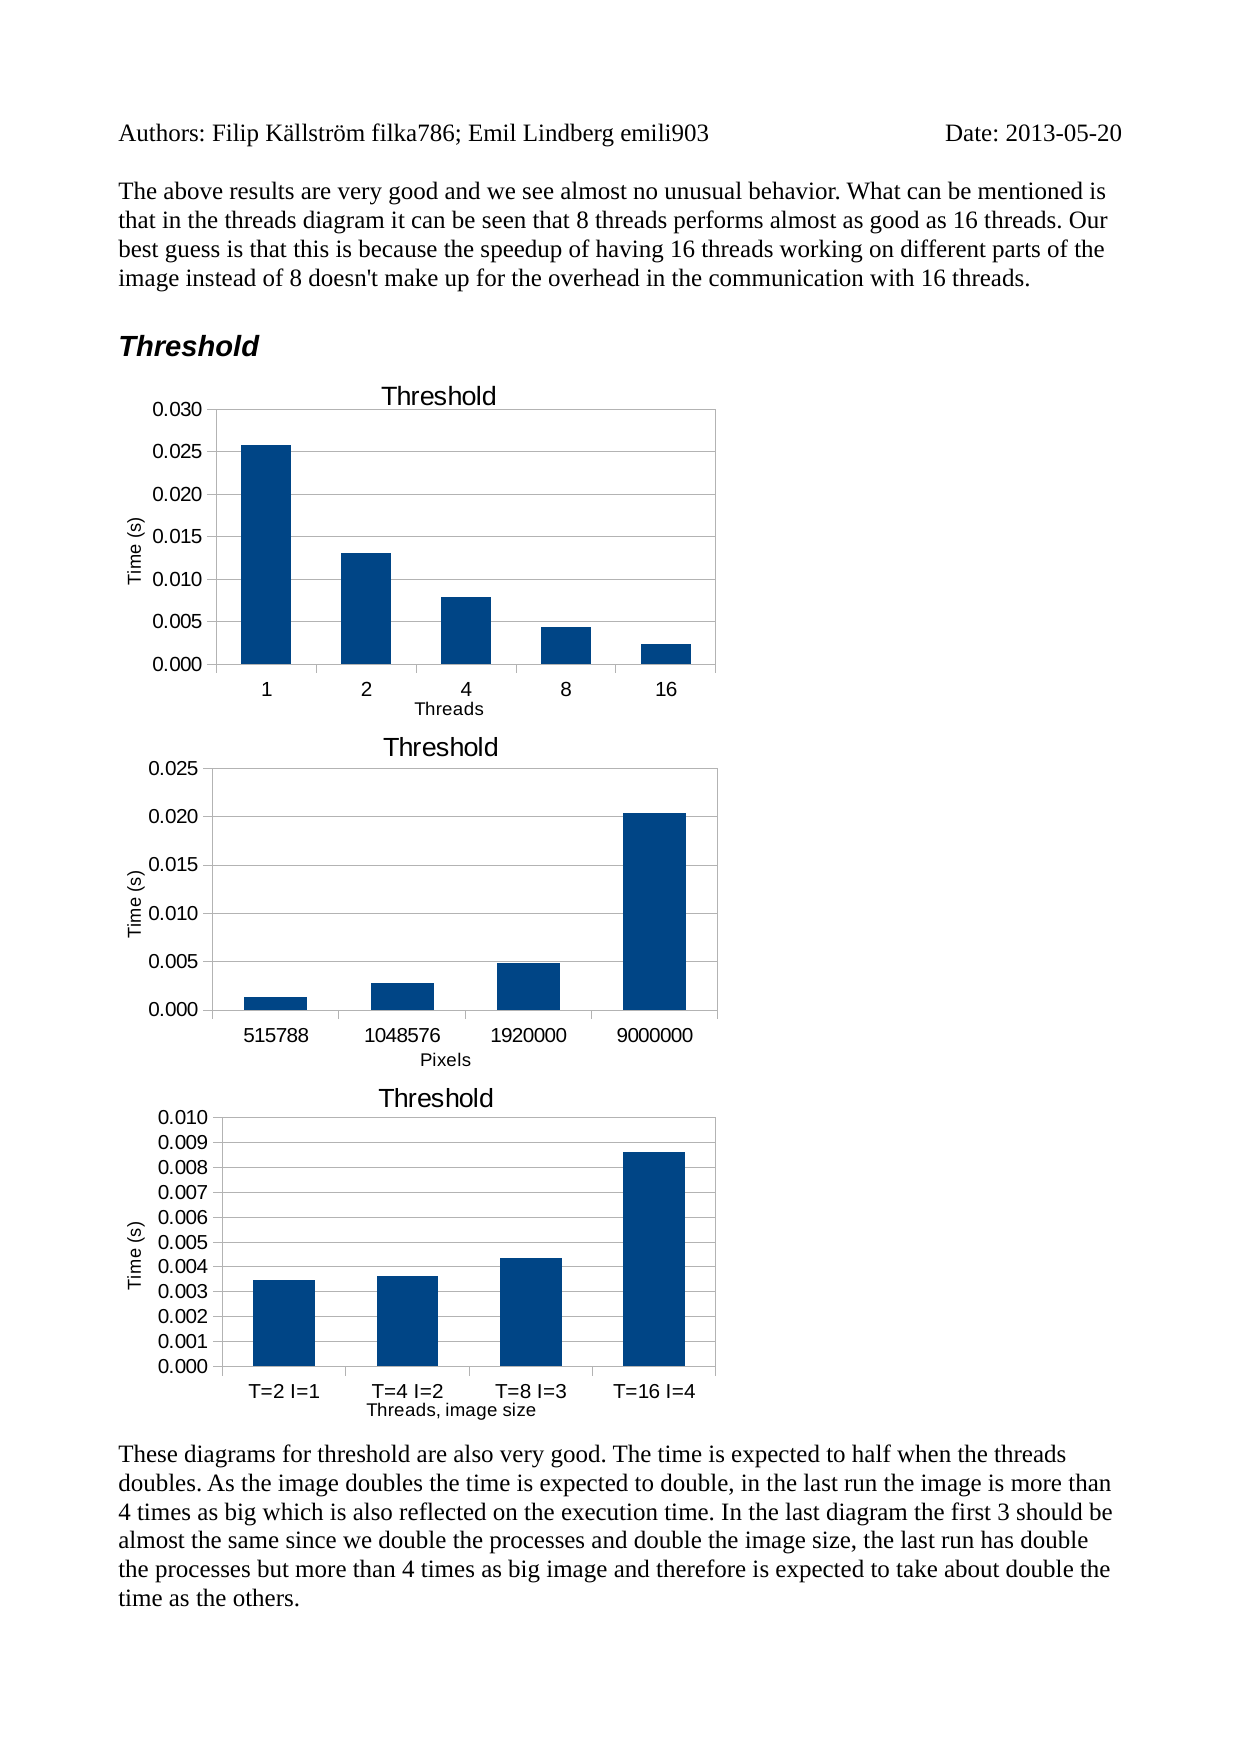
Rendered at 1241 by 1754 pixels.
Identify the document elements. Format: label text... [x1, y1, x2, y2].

subtitle Threshold [118, 329, 1122, 362]
text The above results are very good and we see almost no unusual behavior. What can be mentioned is that in the threads diagram it can be seen that 8 threads performs almost as good as 16 threads. Our best guess is that this is because the speedup of having 16 threads working on different parts of the image instead of 8 doesn't make up for the overhead in the communication with 16 threads. [118, 176, 1122, 291]
text These diagrams for threshold are also very good. The time is expected to half when the threads doubles. As the image doubles the time is expected to double, in the last run the image is more than 4 times as big which is also reflected on the execution time. In the last diagram the first 3 should be almost the same since we double the processes and double the image size, the last run has double the processes but more than 4 times as big image and therefore is expected to take about double the time as the others. [118, 1439, 1122, 1612]
